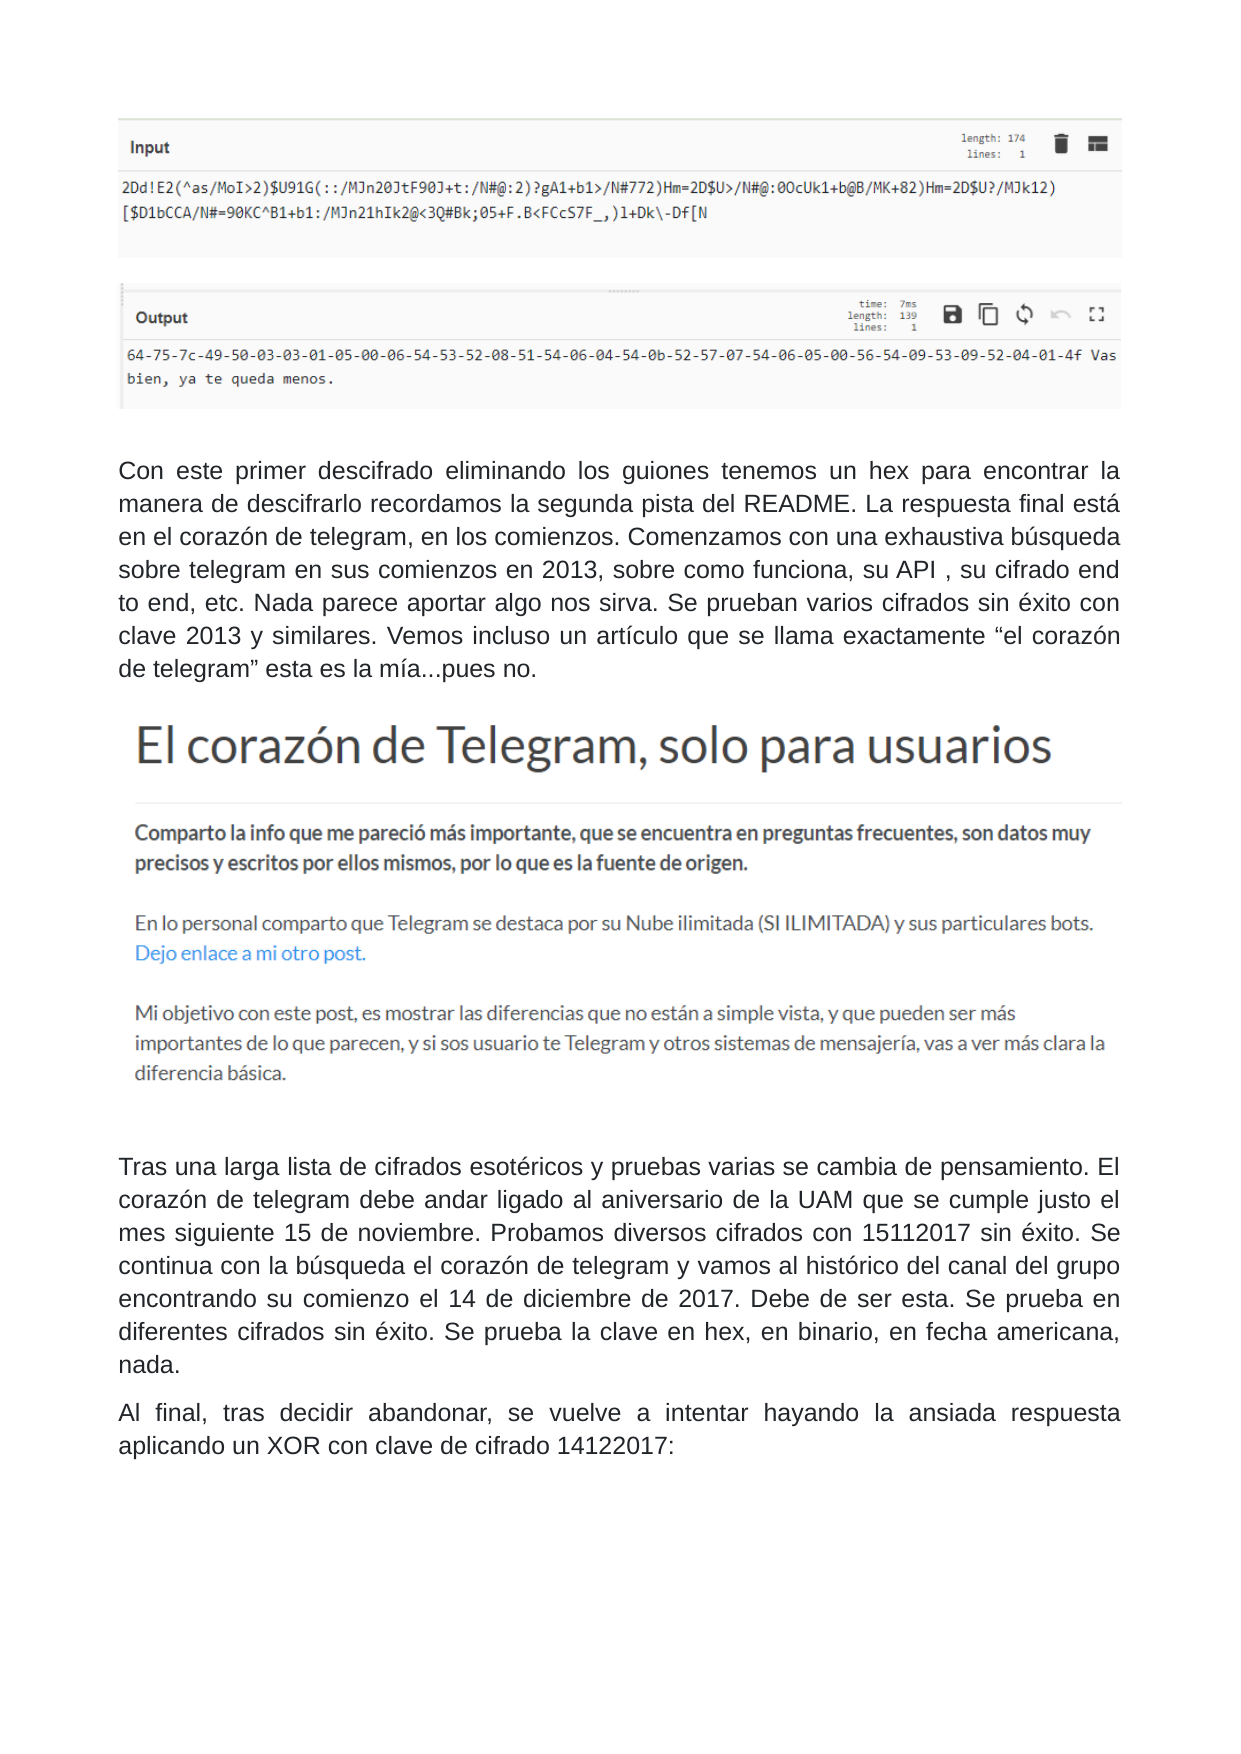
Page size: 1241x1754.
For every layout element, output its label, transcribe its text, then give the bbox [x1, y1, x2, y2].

picture [118, 118, 1123, 258]
text Tras una larga lista de cifrados esotéricos y pruebas varias se cambia de pensamiento. El corazón de telegram debe andar ligado al aniversario de la UAM que se cumple justo el mes siguiente 15 de noviembre. Probamos diversos cifrados con 15112017 sin éxito. Se continua con la búsqueda el corazón de telegram y vamos al histórico del canal del grupo encontrando su comienzo el 14 de diciembre de 2017. Debe de ser esta. Se prueba en diferentes cifrados sin éxito. Se prueba la clave en hex, en binario, en fecha americana, nada. [118, 1152, 1122, 1379]
picture [116, 283, 1121, 409]
text Al final, tras decidir abandonar, se vuelve a intentar hayando la ansiada respuesta aplicando un XOR con clave de cifrado 14122017: [118, 1398, 1122, 1459]
text Con este primer descifrado eliminando los guiones tenemos un hex para encontrar la manera de descifrarlo recordamos la segunda pista del README. La respuesta final está en el corazón de telegram, en los comienzos. Comenzamos con una exhaustiva búsqueda sobre telegram en sus comienzos en 2013, sobre como funciona, su API , su cifrado end to end, etc. Nada parece aportar algo nos sirva. Se prueban varios cifrados sin éxito con clave 2013 y similares. Vemos incluso un artículo que se llama exactamente “el corazón de telegram” esta es la mía...pues no. [118, 456, 1122, 683]
picture [118, 701, 1123, 1101]
